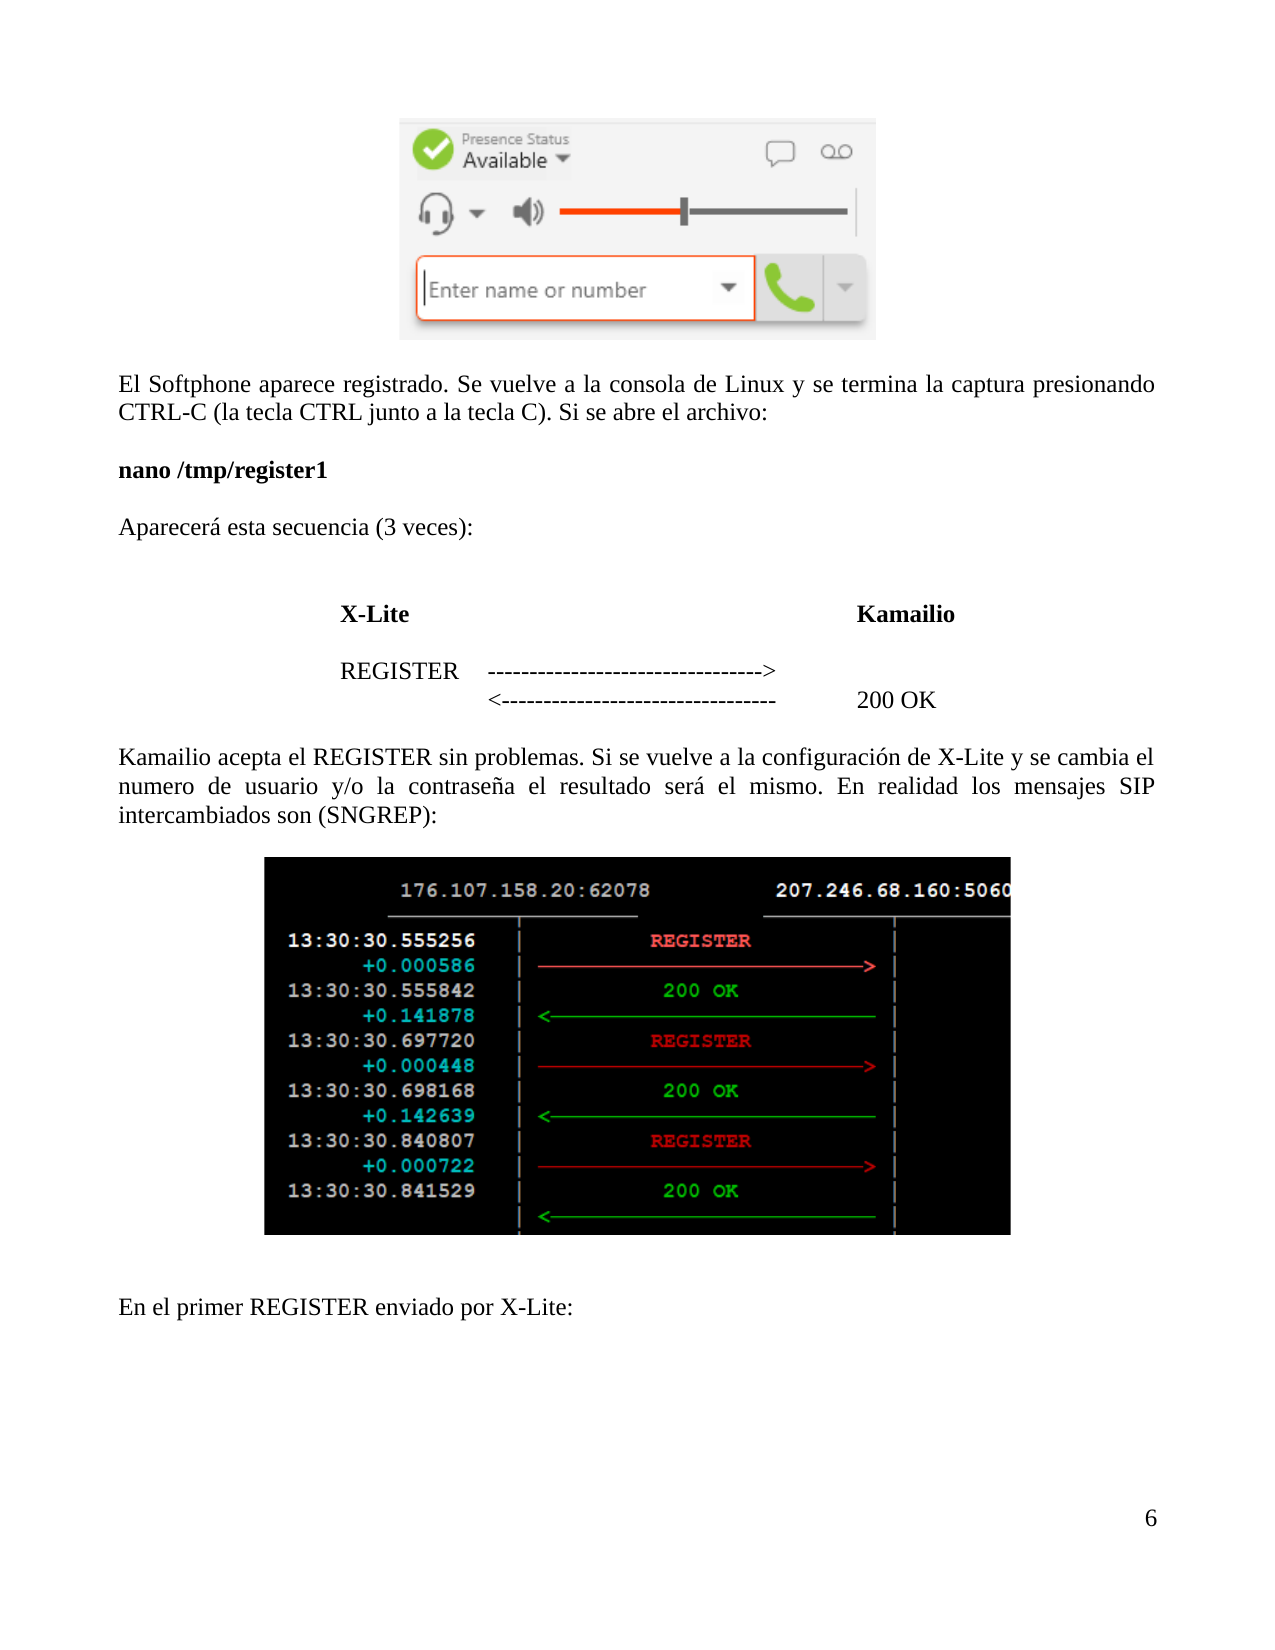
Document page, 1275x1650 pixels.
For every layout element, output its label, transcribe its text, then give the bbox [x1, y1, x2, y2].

text Aparecerá esta secuencia (3 veces): [118, 512, 1157, 541]
text REGISTER ---------------------------------> [118, 656, 1157, 685]
text El Softphone aparece registrado. Se vuelve a la consola de Linux y se termina la captura presionando CTRL-C (la tecla CTRL junto a la tecla C). Si se abre el archivo: [118, 369, 1157, 426]
text Kamailio acepta el REGISTER sin problemas. Si se vuelve a la configuración de X-Lite y se cambia el numero de usuario y/o la contraseña el resultado será el mismo. En realidad los mensajes SIP intercambiados son (SNGREP): [118, 742, 1157, 829]
text nano /tmp/register1 [118, 455, 1157, 484]
text En el primer REGISTER enviado por X-Lite: [118, 1292, 1157, 1321]
text X-Lite Kamailio [118, 599, 1157, 627]
picture [399, 118, 876, 340]
text <--------------------------------- 200 OK [118, 685, 1157, 714]
picture [264, 857, 1011, 1235]
